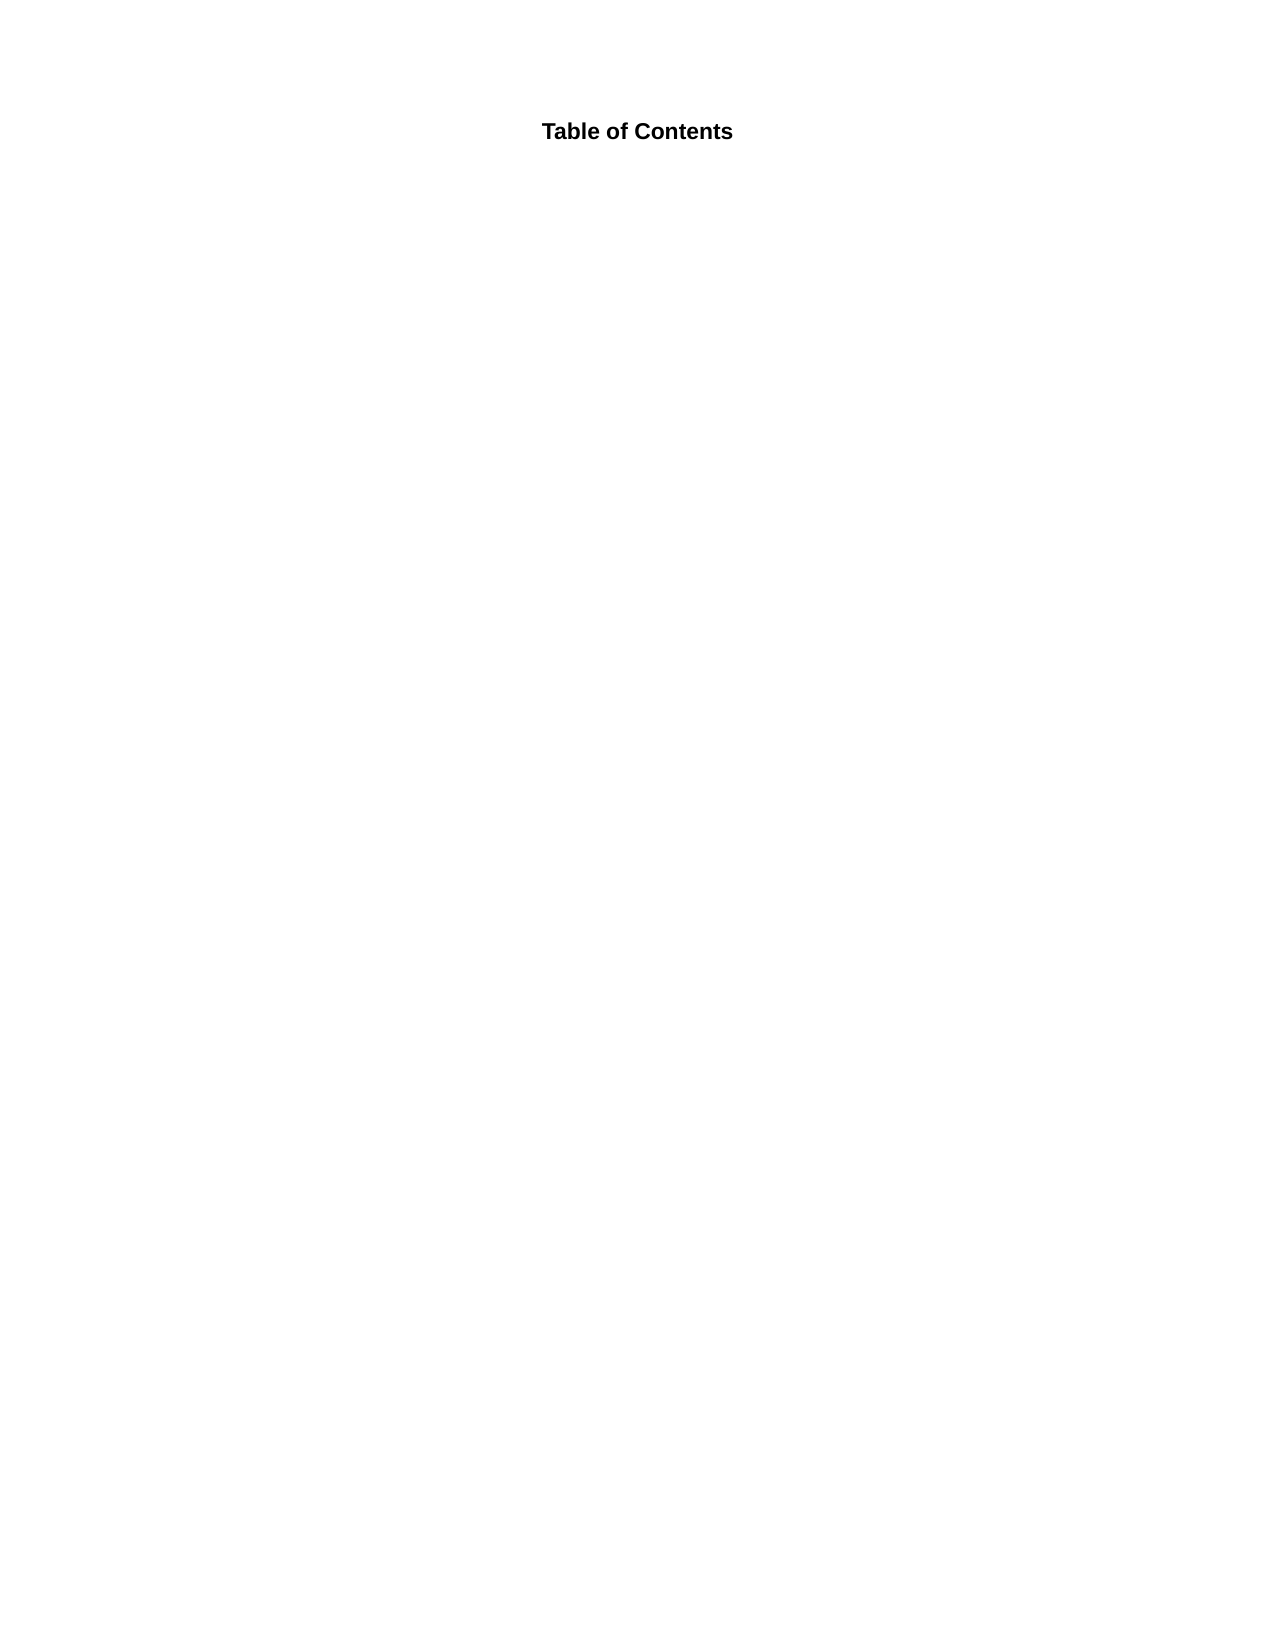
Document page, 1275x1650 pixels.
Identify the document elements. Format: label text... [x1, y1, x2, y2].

text Table of Contents [118, 118, 1157, 144]
